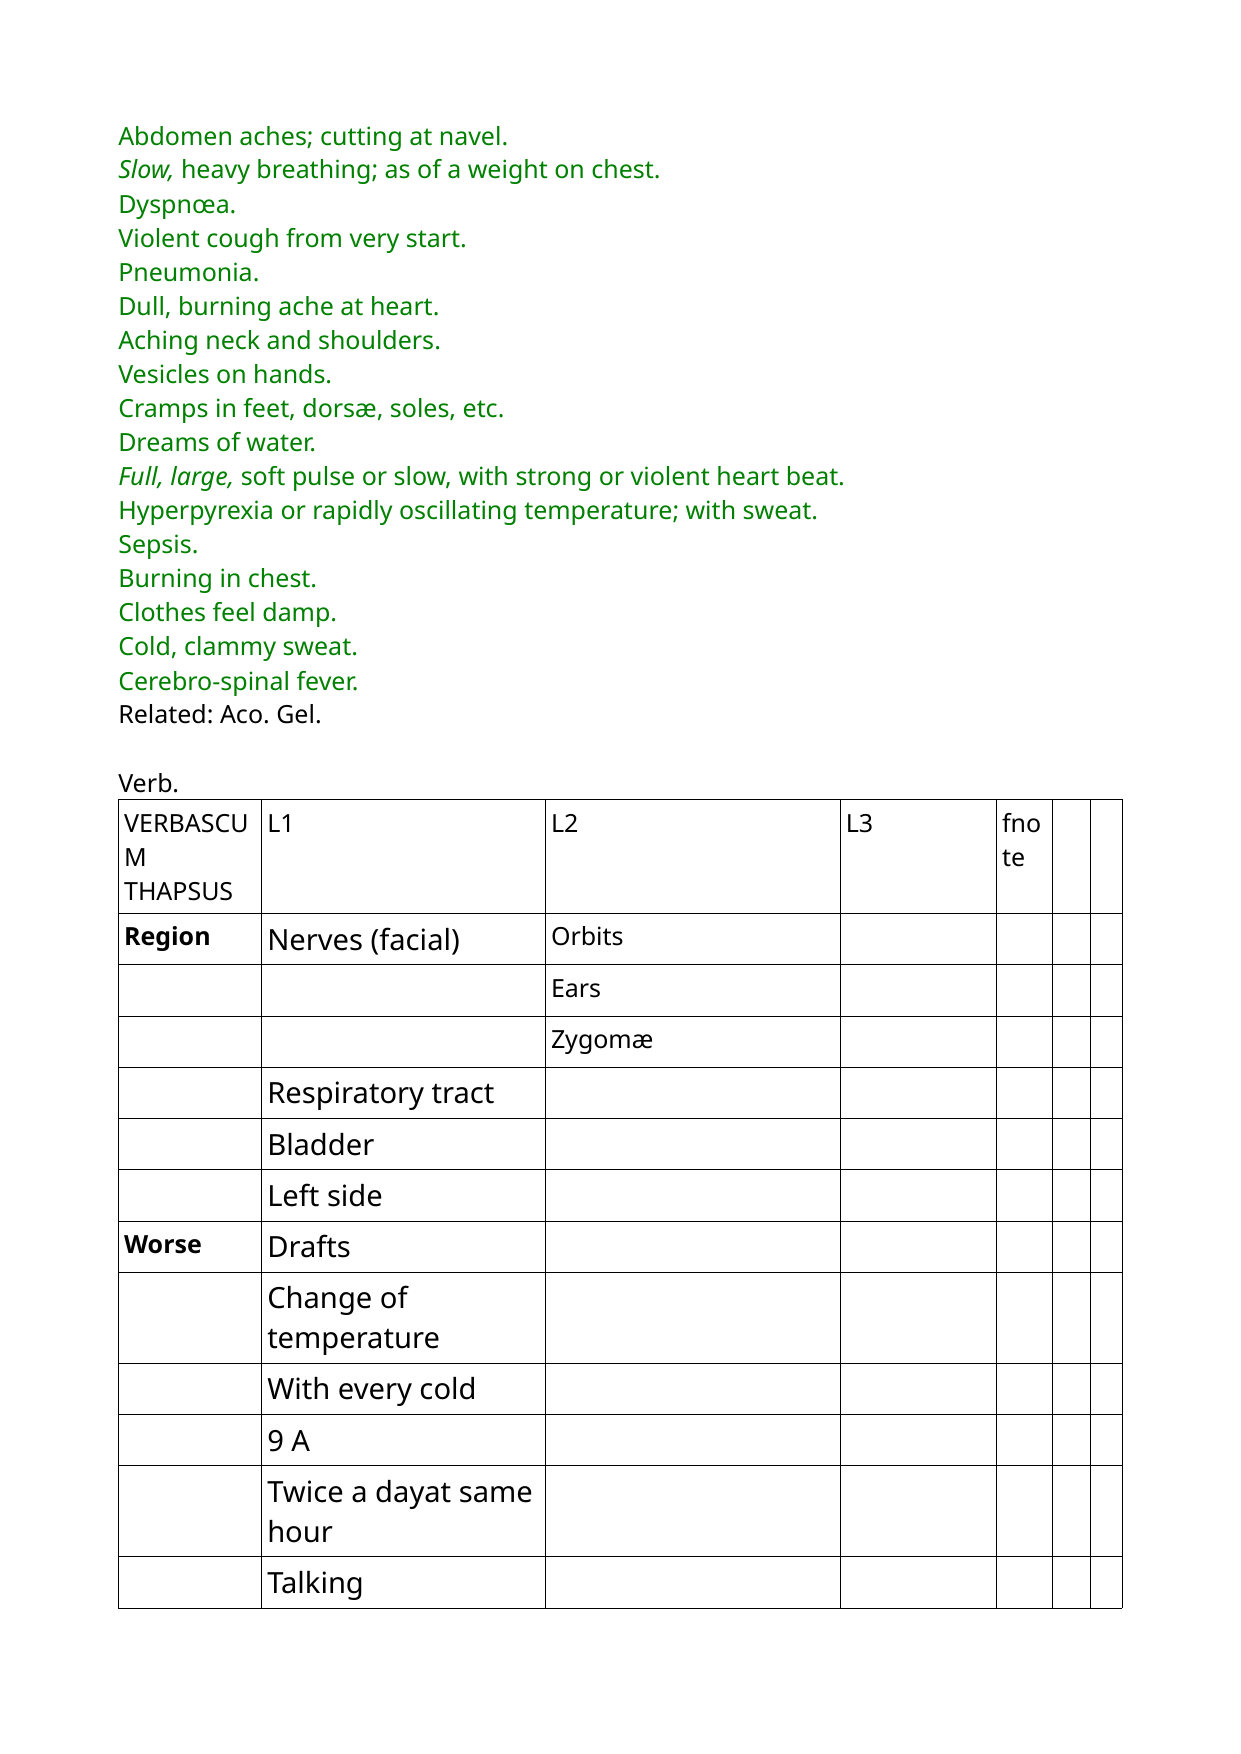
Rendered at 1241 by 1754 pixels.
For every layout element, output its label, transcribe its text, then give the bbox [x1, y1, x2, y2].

table_cell [997, 1222, 1052, 1272]
table_cell [997, 914, 1052, 964]
text Verb. [118, 765, 1122, 799]
table_cell [1091, 1017, 1122, 1067]
table_cell [841, 965, 996, 1016]
table_cell [1091, 1222, 1122, 1272]
table_cell [997, 1466, 1052, 1556]
table_cell [841, 1222, 996, 1272]
table_header L1 [262, 800, 545, 913]
table_header fnote [997, 800, 1052, 913]
table_cell [546, 1273, 840, 1363]
table_cell [997, 1170, 1052, 1221]
table_cell [262, 1017, 545, 1067]
table_cell [1053, 1017, 1090, 1067]
table_cell [997, 1273, 1052, 1363]
text Cerebro-spinal fever. [118, 663, 1122, 697]
table_cell [262, 965, 545, 1016]
table_cell [997, 1068, 1052, 1118]
table_cell Ears [546, 965, 840, 1016]
text Vesicles on hands. [118, 357, 1122, 391]
table_cell [119, 1415, 261, 1465]
table_header L2 [546, 800, 840, 913]
table_cell Nerves (facial) [262, 914, 545, 964]
table_header [1053, 800, 1090, 913]
table_cell Drafts [262, 1222, 545, 1272]
table_cell [1091, 965, 1122, 1016]
text Pneumonia. [118, 254, 1122, 288]
table_cell [841, 1415, 996, 1465]
table_cell Respiratory tract [262, 1068, 545, 1118]
table_cell [1053, 1557, 1090, 1607]
table_cell [1091, 1415, 1122, 1465]
table_cell [1091, 1068, 1122, 1118]
table_cell Left side [262, 1170, 545, 1221]
table_cell [1091, 1466, 1122, 1556]
table_cell [1053, 914, 1090, 964]
text Aching neck and shoulders. [118, 322, 1122, 357]
table_cell [841, 1119, 996, 1169]
table_cell [997, 1415, 1052, 1465]
table_header L3 [841, 800, 996, 913]
table_cell Talking [262, 1557, 545, 1607]
table_cell [119, 1170, 261, 1221]
table_cell [119, 1273, 261, 1363]
text Cramps in feet, dorsæ, soles, etc. [118, 391, 1122, 425]
table_cell [997, 1119, 1052, 1169]
text Clothes feel damp. [118, 595, 1122, 629]
table_cell [546, 1068, 840, 1118]
table_cell [546, 1415, 840, 1465]
table_cell [1091, 1364, 1122, 1414]
table_cell [997, 1017, 1052, 1067]
table_cell [1053, 1415, 1090, 1465]
table_cell Bladder [262, 1119, 545, 1169]
text Dreams of water. [118, 425, 1122, 459]
text Full, large, soft pulse or slow, with strong or violent heart beat. [118, 459, 1122, 493]
text Dyspnœa. [118, 186, 1122, 220]
table_cell [546, 1119, 840, 1169]
table_cell [841, 1364, 996, 1414]
table_cell [1053, 1364, 1090, 1414]
table_cell [1053, 1068, 1090, 1118]
table_cell [119, 965, 261, 1016]
table_cell [1091, 914, 1122, 964]
table_cell [119, 1119, 261, 1169]
table_cell [1053, 1170, 1090, 1221]
table_cell [1053, 1222, 1090, 1272]
table_cell Zygomæ [546, 1017, 840, 1067]
table_header VERBASCUM THAPSUS [119, 800, 261, 913]
table_cell [997, 1557, 1052, 1607]
text Sepsis. [118, 527, 1122, 561]
table_cell [841, 1466, 996, 1556]
table_cell [841, 914, 996, 964]
table_cell [841, 1068, 996, 1118]
table_cell [1091, 1557, 1122, 1607]
table_cell [1053, 965, 1090, 1016]
table_cell [546, 1170, 840, 1221]
table_cell [1053, 1466, 1090, 1556]
table_cell [119, 1364, 261, 1414]
table_cell [119, 1068, 261, 1118]
text Violent cough from very start. [118, 220, 1122, 254]
table_cell [546, 1466, 840, 1556]
table_cell [546, 1222, 840, 1272]
table_cell Orbits [546, 914, 840, 964]
table_cell [546, 1557, 840, 1607]
table_cell [841, 1170, 996, 1221]
table_cell [841, 1017, 996, 1067]
table_cell [841, 1557, 996, 1607]
text Hyperpyrexia or rapidly oscillating temperature; with sweat. [118, 493, 1122, 527]
table_cell [1053, 1119, 1090, 1169]
table_cell Twice a dayat same hour [262, 1466, 545, 1556]
table_cell [1091, 1119, 1122, 1169]
table_cell [997, 1364, 1052, 1414]
table_cell Worse [119, 1222, 261, 1272]
table_cell [841, 1273, 996, 1363]
table_cell [119, 1466, 261, 1556]
table_cell With every cold [262, 1364, 545, 1414]
table_cell Change of temperature [262, 1273, 545, 1363]
text Slow, heavy breathing; as of a weight on chest. [118, 152, 1122, 186]
text Burning in chest. [118, 561, 1122, 595]
table_cell [119, 1557, 261, 1607]
table_header [1091, 800, 1122, 913]
table_cell [1053, 1273, 1090, 1363]
table_cell [119, 1017, 261, 1067]
table_cell [1091, 1170, 1122, 1221]
table_cell [1091, 1273, 1122, 1363]
text Abdomen aches; cutting at navel. [118, 118, 1122, 152]
text Related: Aco. Gel. [118, 697, 1122, 731]
text Cold, clammy sweat. [118, 629, 1122, 663]
table_cell 9 A [262, 1415, 545, 1465]
text Dull, burning ache at heart. [118, 288, 1122, 322]
table_cell [546, 1364, 840, 1414]
table_cell Region [119, 914, 261, 964]
table_cell [997, 965, 1052, 1016]
